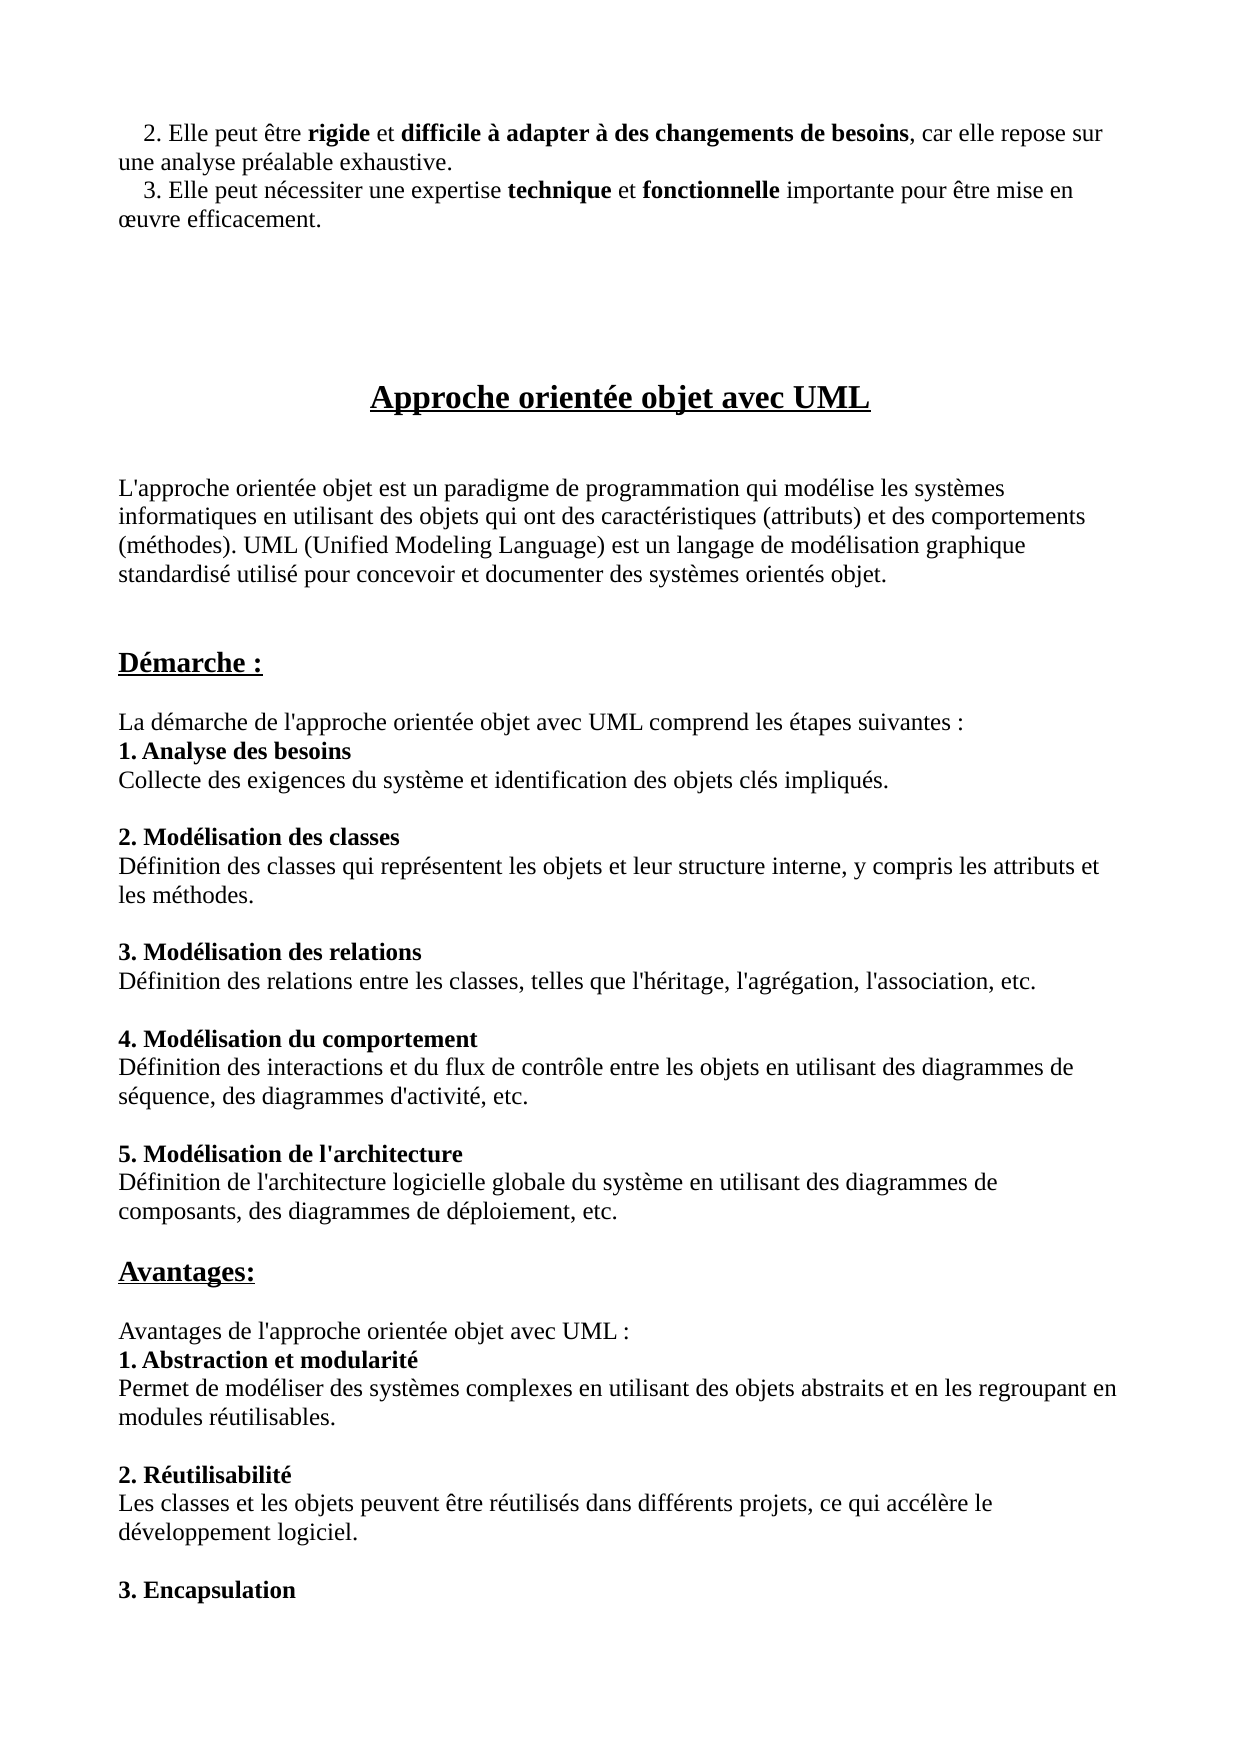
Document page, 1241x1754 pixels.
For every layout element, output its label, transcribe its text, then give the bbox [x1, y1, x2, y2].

text 2. Réutilisabilité [118, 1460, 1122, 1488]
text Définition de l'architecture logicielle globale du système en utilisant des diagrammes de composants, des diagrammes de déploiement, etc. [118, 1167, 1122, 1225]
text Démarche : [118, 645, 1122, 679]
text 5. Modélisation de l'architecture [118, 1139, 1122, 1167]
text Collecte des exigences du système et identification des objets clés impliqués. [118, 765, 1122, 794]
text Les classes et les objets peuvent être réutilisés dans différents projets, ce qui accélère le développement logiciel. [118, 1488, 1122, 1546]
text 1. Analyse des besoins [118, 736, 1122, 765]
text Définition des relations entre les classes, telles que l'héritage, l'agrégation, l'association, etc. [118, 966, 1122, 995]
text La démarche de l'approche orientée objet avec UML comprend les étapes suivantes : [118, 707, 1122, 736]
text 1. Abstraction et modularité [118, 1345, 1122, 1373]
text 4. Modélisation du comportement [118, 1024, 1122, 1052]
text L'approche orientée objet est un paradigme de programmation qui modélise les systèmes informatiques en utilisant des objets qui ont des caractéristiques (attributs) et des comportements (méthodes). UML (Unified Modeling Language) est un langage de modélisation graphique standardisé utilisé pour concevoir et documenter des systèmes orientés objet. [118, 473, 1122, 588]
text 3. Encapsulation [118, 1575, 1122, 1603]
text Avantages: [118, 1254, 1122, 1287]
text Approche orientée objet avec UML [118, 377, 1122, 415]
text 3. Elle peut nécessiter une expertise technique et fonctionnelle importante pour être mise en œuvre efficacement. [118, 176, 1122, 233]
text Avantages de l'approche orientée objet avec UML : [118, 1316, 1122, 1345]
text 2. Elle peut être rigide et difficile à adapter à des changements de besoins, car elle repose sur une analyse préalable exhaustive. [118, 118, 1122, 176]
text Définition des interactions et du flux de contrôle entre les objets en utilisant des diagrammes de séquence, des diagrammes d'activité, etc. [118, 1052, 1122, 1110]
text Permet de modéliser des systèmes complexes en utilisant des objets abstraits et en les regroupant en modules réutilisables. [118, 1373, 1122, 1431]
text Définition des classes qui représentent les objets et leur structure interne, y compris les attributs et les méthodes. [118, 851, 1122, 909]
text 2. Modélisation des classes [118, 822, 1122, 851]
text 3. Modélisation des relations [118, 937, 1122, 966]
